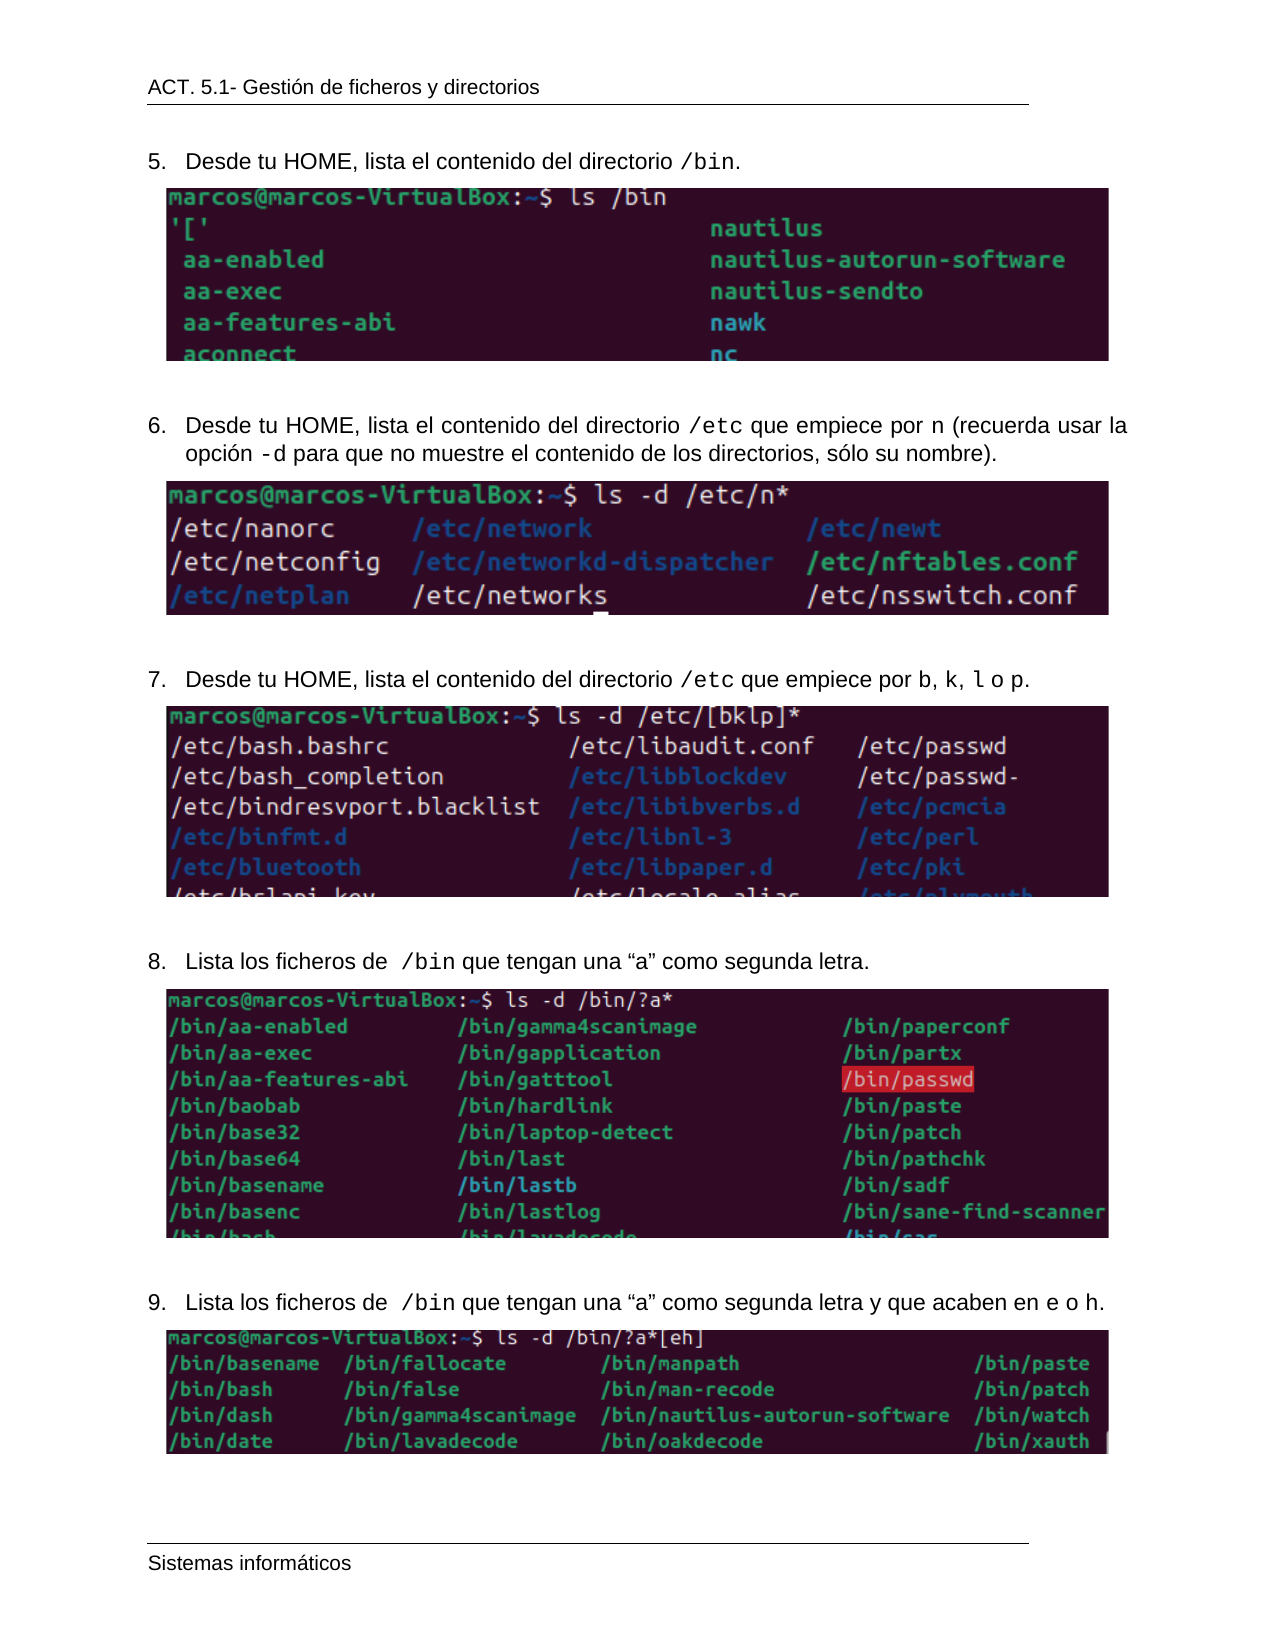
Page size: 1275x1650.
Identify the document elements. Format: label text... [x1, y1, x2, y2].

list Desde tu HOME, lista el contenido del directorio /etc que empiece por n (recuerda usar la opción -d para que no muestre el contenido de los directorios, sólo su nombre). [148, 412, 1127, 469]
picture [166, 706, 1109, 897]
picture [166, 481, 1109, 615]
list Lista los ficheros de /bin que tengan una “a” como segunda letra. [148, 948, 1127, 977]
picture [166, 989, 1109, 1238]
picture [166, 188, 1109, 361]
picture [166, 1330, 1109, 1454]
list Desde tu HOME, lista el contenido del directorio /etc que empiece por b, k, l o p. [148, 666, 1127, 694]
list Lista los ficheros de /bin que tengan una “a” como segunda letra y que acaben en e o h. [148, 1289, 1127, 1317]
list Desde tu HOME, lista el contenido del directorio /bin. [148, 148, 1127, 176]
